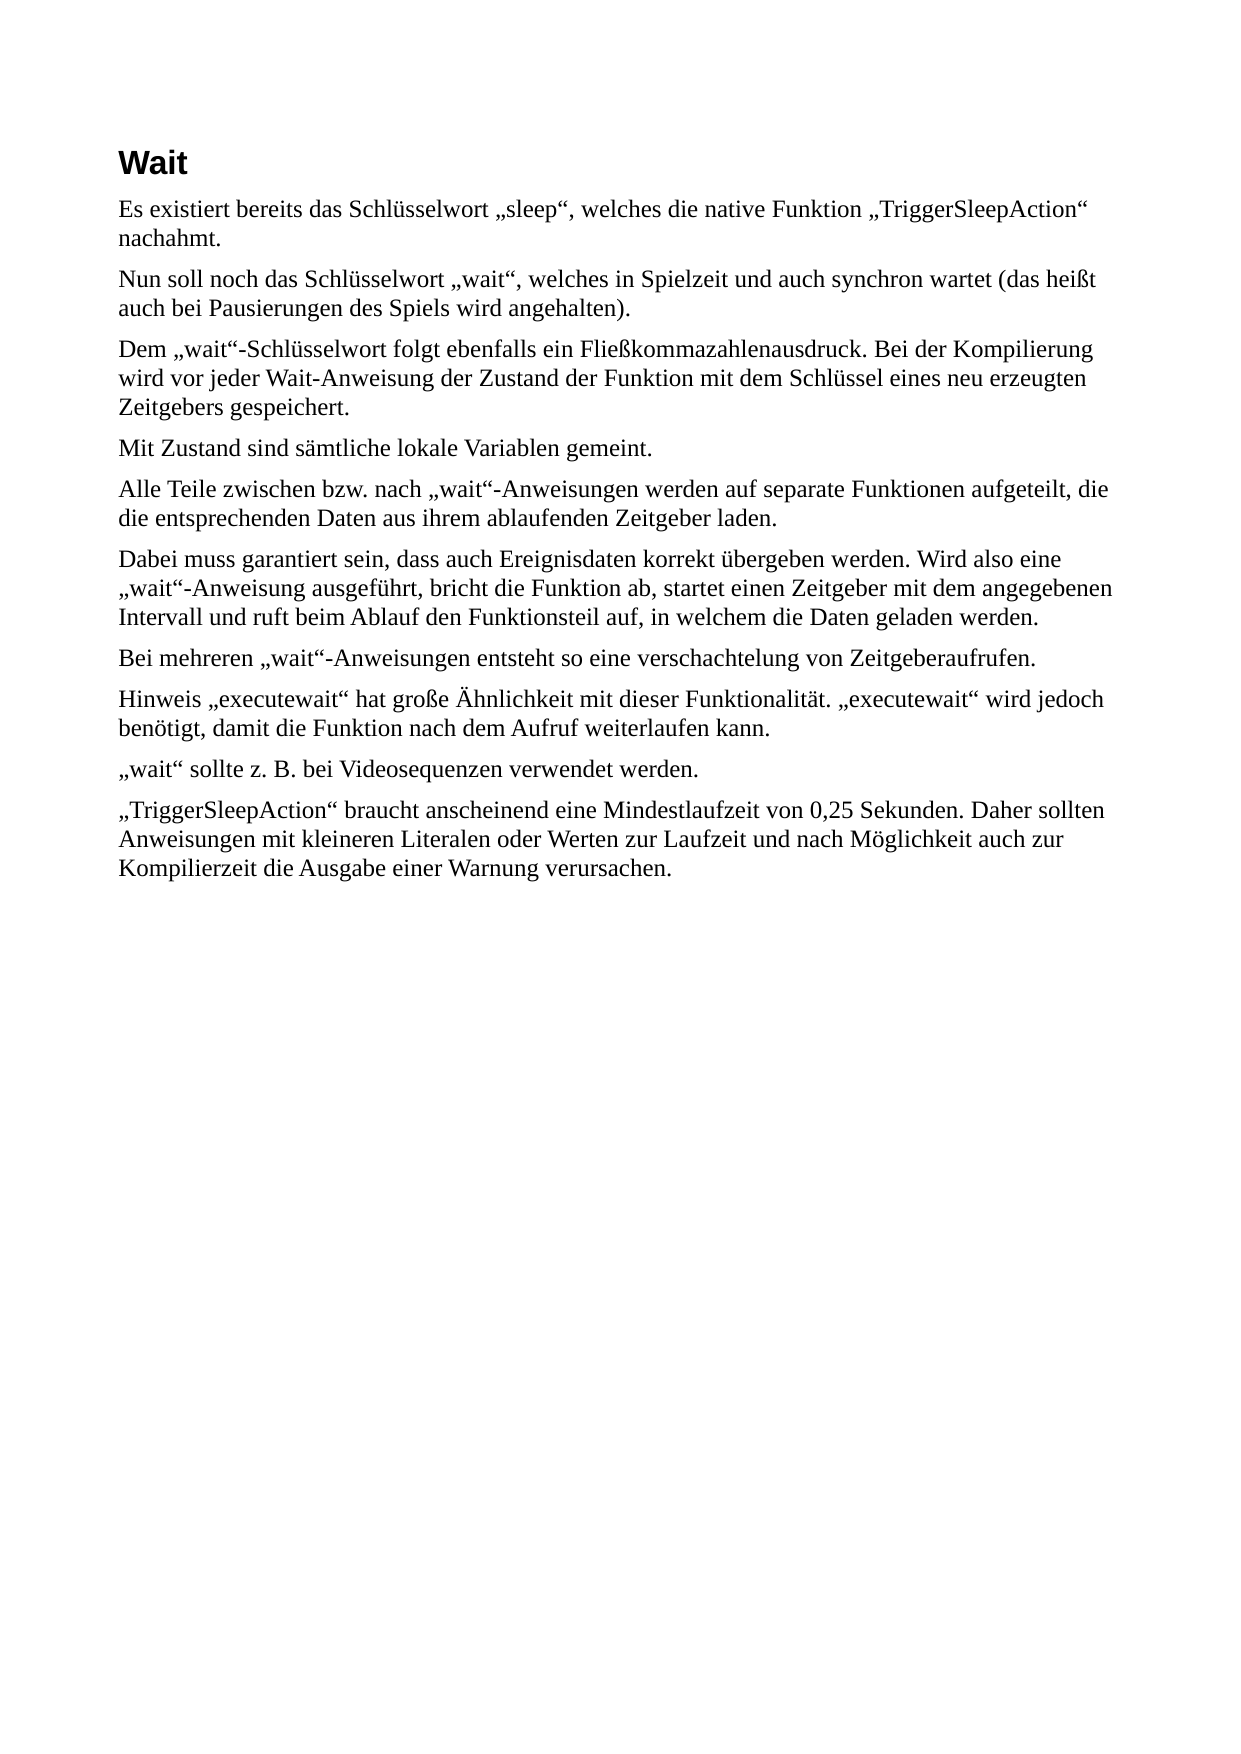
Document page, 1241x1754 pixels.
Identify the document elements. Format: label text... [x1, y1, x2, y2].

subtitle Wait [118, 143, 1122, 182]
text „wait“ sollte z. B. bei Videosequenzen verwendet werden. [118, 754, 1122, 783]
text „TriggerSleepAction“ braucht anscheinend eine Mindestlaufzeit von 0,25 Sekunden. Daher sollten Anweisungen mit kleineren Literalen oder Werten zur Laufzeit und nach Möglichkeit auch zur Kompilierzeit die Ausgabe einer Warnung verursachen. [118, 796, 1122, 882]
text Dem „wait“-Schlüsselwort folgt ebenfalls ein Fließkommazahlenausdruck. Bei der Kompilierung wird vor jeder Wait-Anweisung der Zustand der Funktion mit dem Schlüssel eines neu erzeugten Zeitgebers gespeichert. [118, 334, 1122, 421]
text Bei mehreren „wait“-Anweisungen entsteht so eine verschachtelung von Zeitgeberaufrufen. [118, 643, 1122, 672]
text Nun soll noch das Schlüsselwort „wait“, welches in Spielzeit und auch synchron wartet (das heißt auch bei Pausierungen des Spiels wird angehalten). [118, 264, 1122, 322]
text Alle Teile zwischen bzw. nach „wait“-Anweisungen werden auf separate Funktionen aufgeteilt, die die entsprechenden Daten aus ihrem ablaufenden Zeitgeber laden. [118, 474, 1122, 532]
text Hinweis „executewait“ hat große Ähnlichkeit mit dieser Funktionalität. „executewait“ wird jedoch benötigt, damit die Funktion nach dem Aufruf weiterlaufen kann. [118, 684, 1122, 742]
text Dabei muss garantiert sein, dass auch Ereignisdaten korrekt übergeben werden. Wird also eine „wait“-Anweisung ausgeführt, bricht die Funktion ab, startet einen Zeitgeber mit dem angegebenen Intervall und ruft beim Ablauf den Funktionsteil auf, in welchem die Daten geladen werden. [118, 544, 1122, 631]
text Mit Zustand sind sämtliche lokale Variablen gemeint. [118, 433, 1122, 462]
text Es existiert bereits das Schlüsselwort „sleep“, welches die native Funktion „TriggerSleepAction“ nachahmt. [118, 194, 1122, 252]
